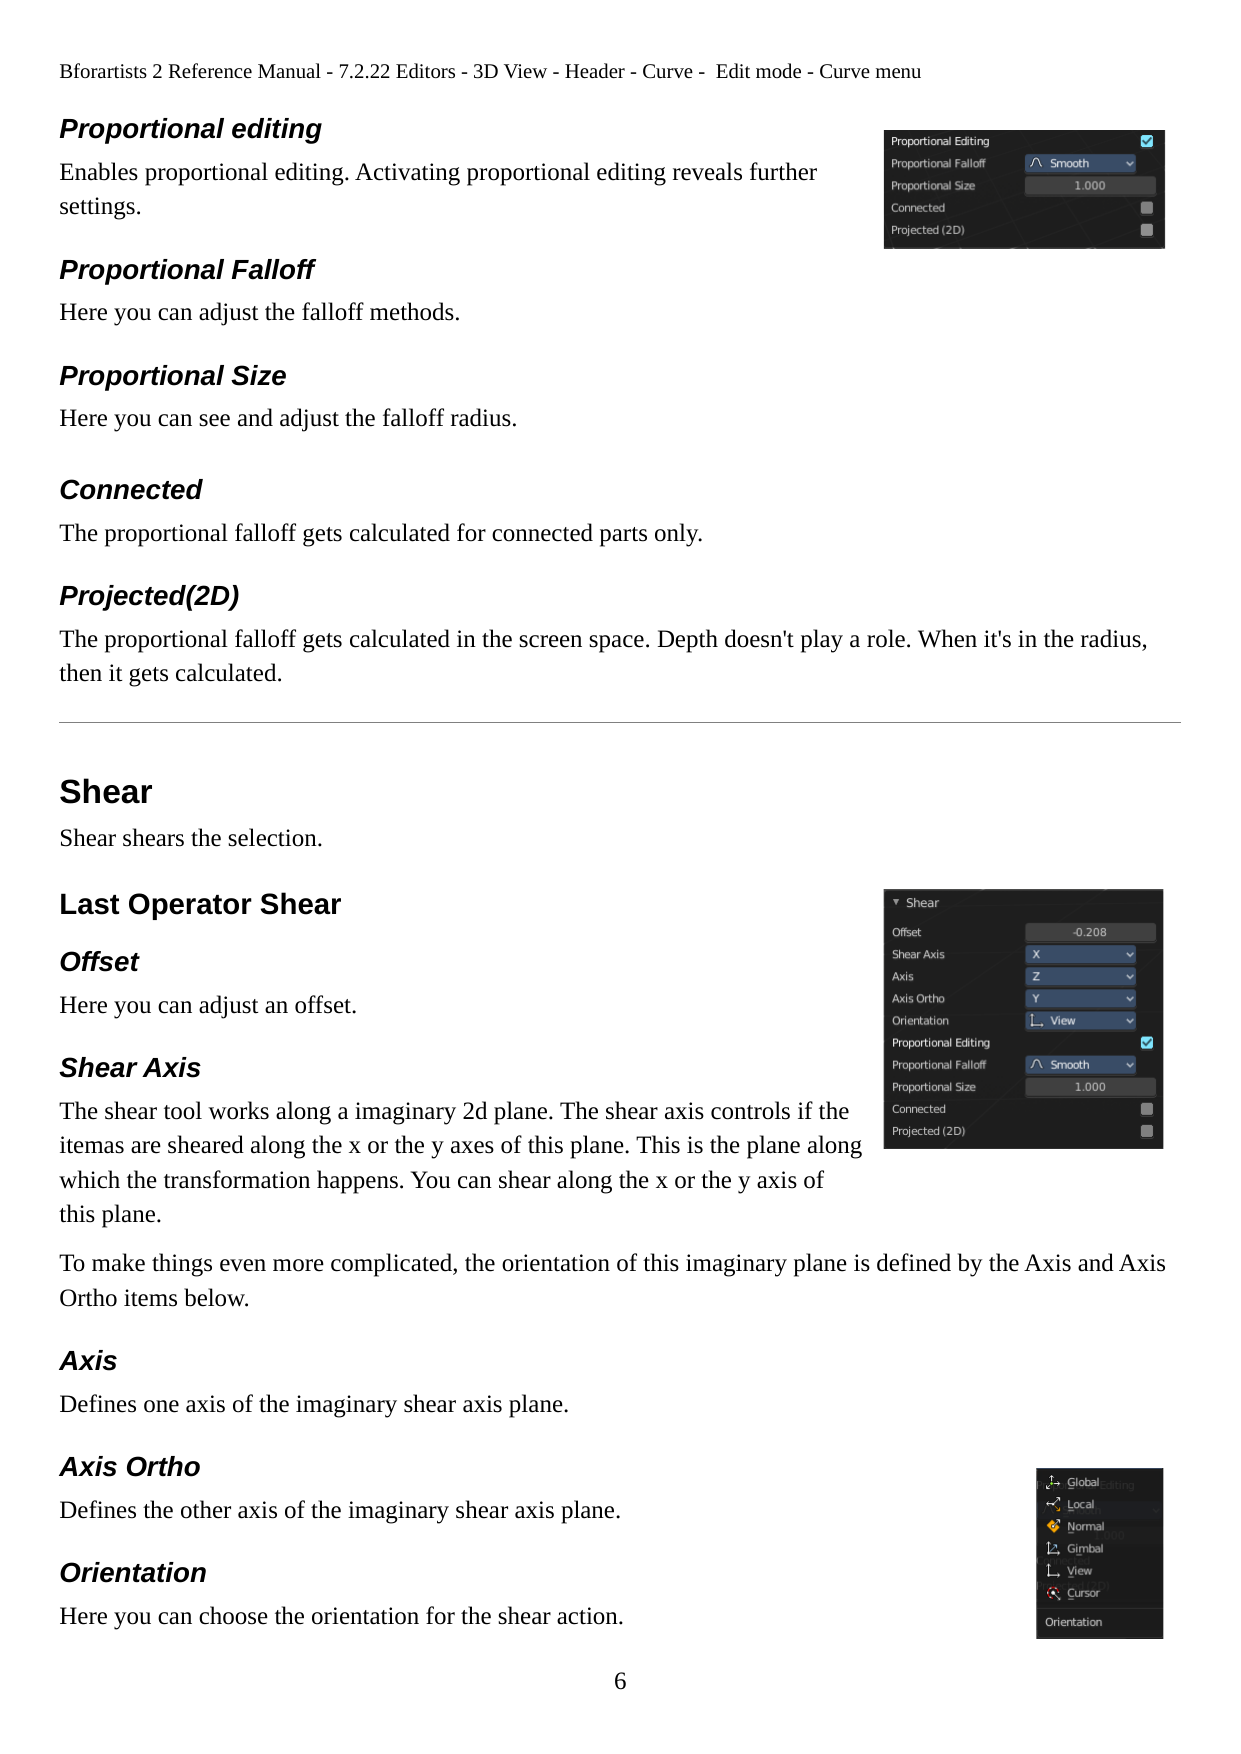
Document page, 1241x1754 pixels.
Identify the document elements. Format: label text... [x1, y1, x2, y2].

subtitle Axis [59, 1344, 1181, 1376]
text Here you can see and adjust the falloff radius. [59, 403, 1181, 432]
text The proportional falloff gets calculated for connected parts only. [59, 518, 1181, 546]
picture [883, 130, 1166, 249]
text Enables proportional editing. Activating proportional editing reveals further settings. [59, 157, 883, 220]
subtitle Offset [59, 946, 883, 978]
picture [883, 889, 1164, 1149]
subtitle [1164, 1556, 1181, 1588]
text Defines one axis of the imaginary shear axis plane. [59, 1389, 1181, 1418]
text Shear shears the selection. [59, 823, 1181, 852]
subtitle Shear Axis [59, 1052, 883, 1083]
text Here you can choose the orientation for the shear action. [59, 1601, 1036, 1629]
subtitle Proportional Size [59, 359, 1181, 391]
subtitle Last Operator Shear [59, 887, 1181, 921]
subtitle Axis Ortho [59, 1451, 1181, 1482]
subtitle Orientation [59, 1556, 1036, 1588]
subtitle [1164, 1052, 1181, 1083]
subtitle [1164, 946, 1181, 978]
picture [1036, 1468, 1164, 1639]
text Here you can adjust an offset. [59, 990, 883, 1019]
subtitle Projected(2D) [59, 579, 1181, 611]
text Defines the other axis of the imaginary shear axis plane. [59, 1495, 1036, 1524]
text The shear tool works along a imaginary 2d plane. The shear axis controls if the itemas are sheared along the x or the y axes of this plane. This is the plane along which the transformation happens. You can shear along the x or the y axis of this plane. [59, 1096, 1181, 1228]
subtitle Proportional editing [59, 113, 1181, 144]
text To make things even more complicated, the orientation of this imaginary plane is defined by the Axis and Axis Ortho items below. [59, 1248, 1181, 1312]
subtitle Connected [59, 473, 1181, 505]
text The proportional falloff gets calculated in the screen space. Depth doesn't play a role. When it's in the radius, then it gets calculated. [59, 624, 1181, 687]
subtitle Shear [59, 772, 1181, 811]
text Here you can adjust the falloff methods. [59, 297, 1181, 326]
subtitle Proportional Falloff [59, 253, 1181, 285]
